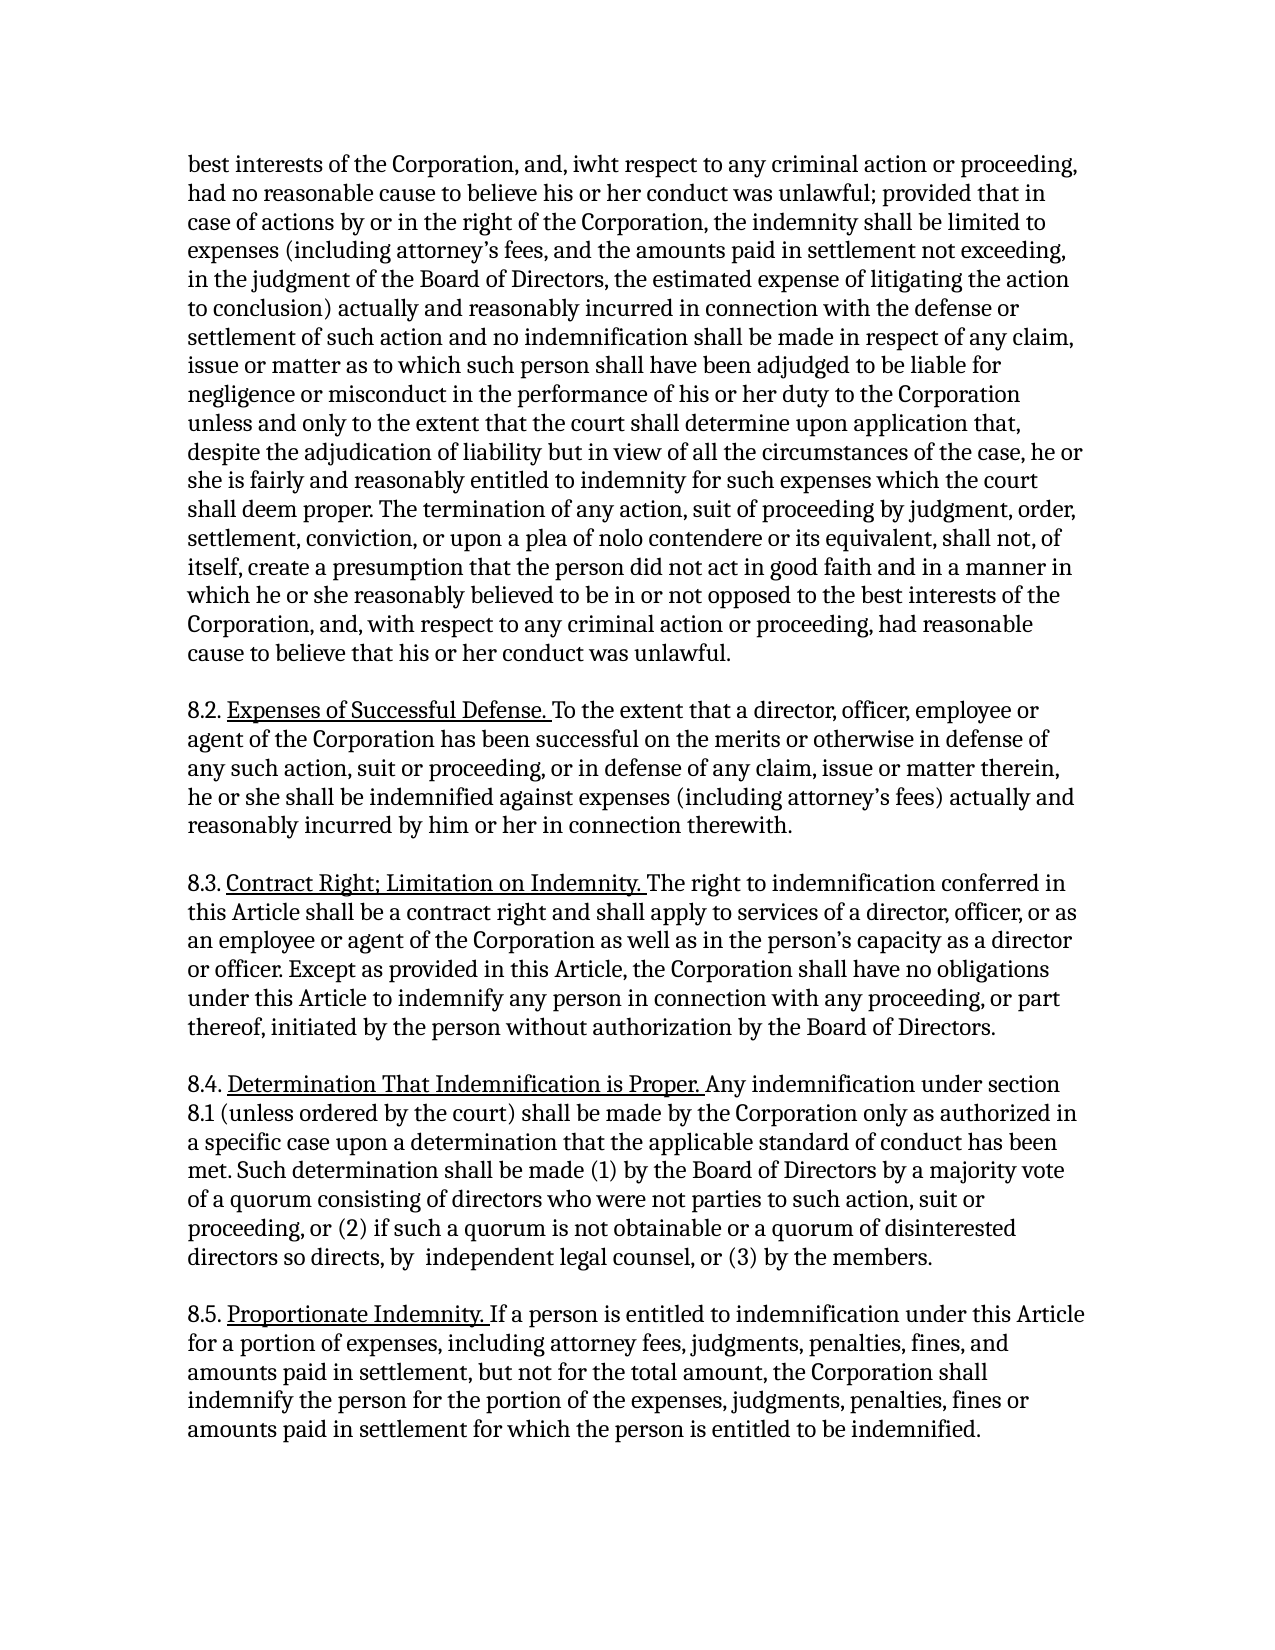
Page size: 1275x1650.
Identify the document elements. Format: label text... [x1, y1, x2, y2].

text best interests of the Corporation, and, iwht respect to any criminal action or proceeding, had no reasonable cause to believe his or her conduct was unlawful; provided that in case of actions by or in the right of the Corporation, the indemnity shall be limited to expenses (including attorney’s fees, and the amounts paid in settlement not exceeding, in the judgment of the Board of Directors, the estimated expense of litigating the action to conclusion) actually and reasonably incurred in connection with the defense or settlement of such action and no indemnification shall be made in respect of any claim, issue or matter as to which such person shall have been adjudged to be liable for negligence or misconduct in the performance of his or her duty to the Corporation unless and only to the extent that the court shall determine upon application that, despite the adjudication of liability but in view of all the circumstances of the case, he or she is fairly and reasonably entitled to indemnity for such expenses which the court shall deem proper. The termination of any action, suit of proceeding by judgment, order, settlement, conviction, or upon a plea of nolo contendere or its equivalent, shall not, of itself, create a presumption that the person did not act in good faith and in a manner in which he or she reasonably believed to be in or not opposed to the best interests of the Corporation, and, with respect to any criminal action or proceeding, had reasonable cause to believe that his or her conduct was unlawful. [187, 150, 1087, 667]
text 8.3. Contract Right; Limitation on Indemnity. The right to indemnification conferred in this Article shall be a contract right and shall apply to services of a director, officer, or as an employee or agent of the Corporation as well as in the person’s capacity as a director or officer. Except as provided in this Article, the Corporation shall have no obligations under this Article to indemnify any person in connection with any proceeding, or part thereof, initiated by the person without authorization by the Board of Directors. [187, 869, 1087, 1041]
text 8.5. Proportionate Indemnity. If a person is entitled to indemnification under this Article for a portion of expenses, including attorney fees, judgments, penalties, fines, and amounts paid in settlement, but not for the total amount, the Corporation shall indemnify the person for the portion of the expenses, judgments, penalties, fines or amounts paid in settlement for which the person is entitled to be indemnified. [187, 1300, 1087, 1444]
text 8.2. Expenses of Successful Defense. To the extent that a director, officer, employee or agent of the Corporation has been successful on the merits or otherwise in defense of any such action, suit or proceeding, or in defense of any claim, issue or matter therein, he or she shall be indemnified against expenses (including attorney’s fees) actually and reasonably incurred by him or her in connection therewith. [187, 696, 1087, 840]
text 8.4. Determination That Indemnification is Proper. Any indemnification under section 8.1 (unless ordered by the court) shall be made by the Corporation only as authorized in a specific case upon a determination that the applicable standard of conduct has been met. Such determination shall be made (1) by the Board of Directors by a majority vote of a quorum consisting of directors who were not parties to such action, suit or proceeding, or (2) if such a quorum is not obtainable or a quorum of disinterested directors so directs, by independent legal counsel, or (3) by the members. [187, 1070, 1087, 1271]
